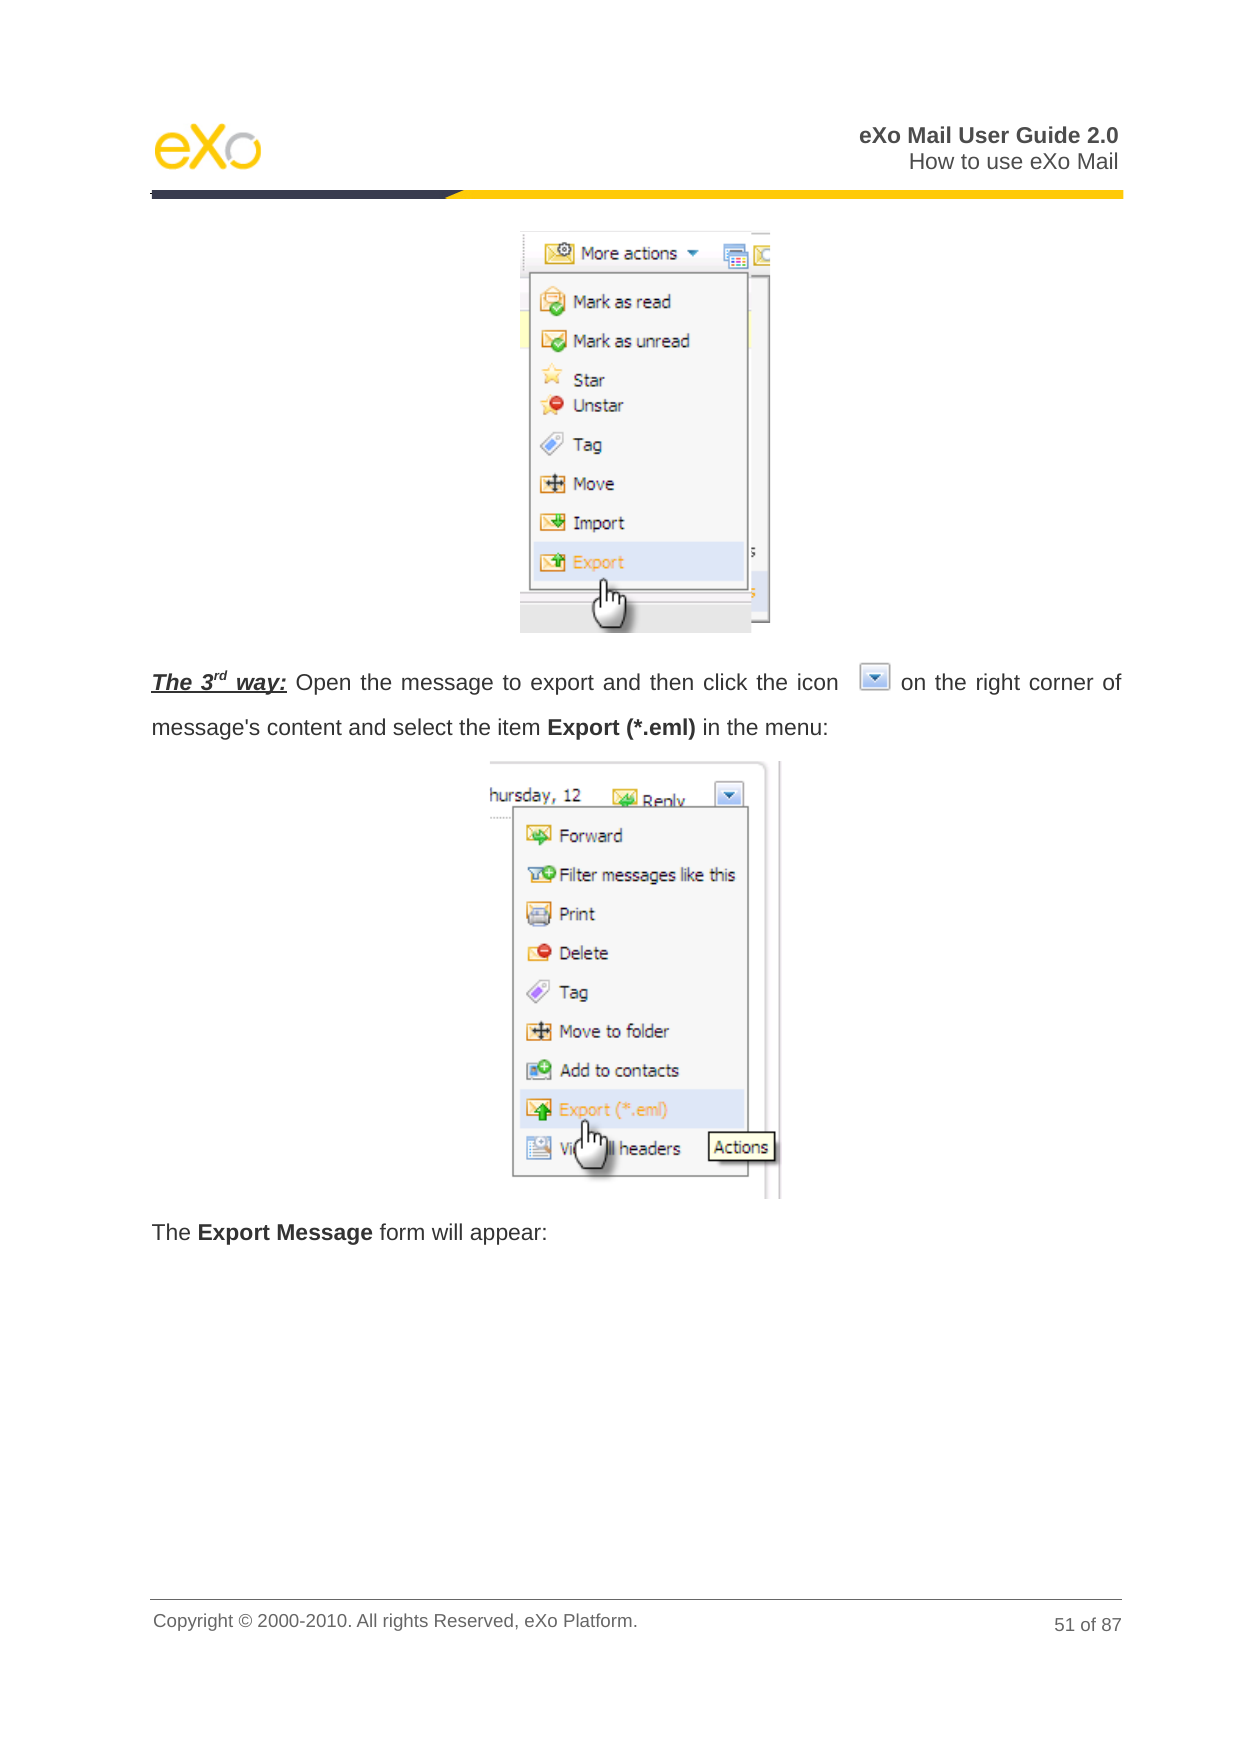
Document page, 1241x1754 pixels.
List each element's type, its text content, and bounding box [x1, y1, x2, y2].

picture [155, 123, 262, 170]
picture [520, 230, 771, 633]
picture [855, 660, 894, 694]
picture [489, 761, 782, 1199]
picture [151, 190, 1124, 199]
list The Export Message form will appear: [114, 754, 1122, 1246]
list The 3rd way: Open the message to export and then click the icon on the right corner of message's content and select the item Export (*.eml) in the menu: [114, 223, 1122, 741]
